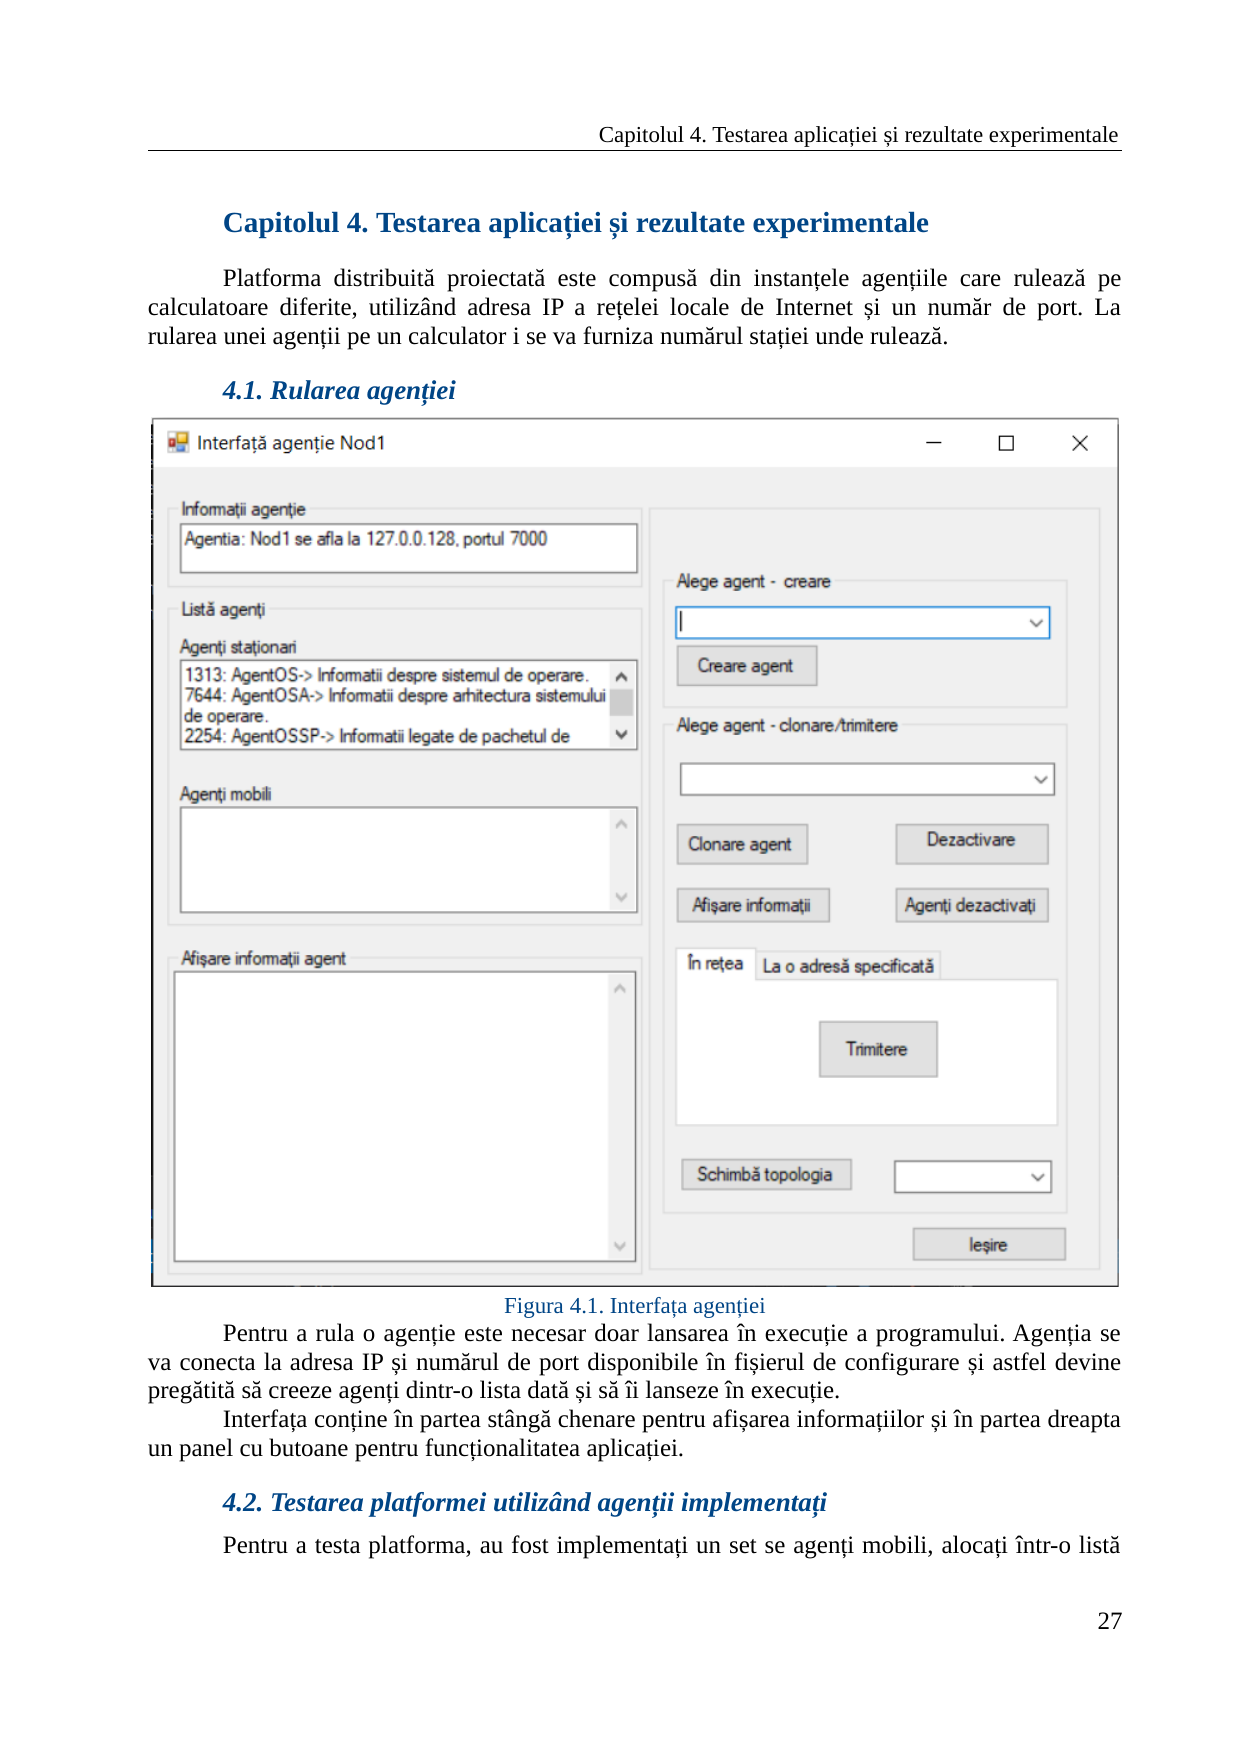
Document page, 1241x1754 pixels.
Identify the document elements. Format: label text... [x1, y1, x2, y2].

subtitle Testarea platformei utilizând agenții implementați [223, 1487, 1122, 1518]
text Interfața conține în partea stângă chenare pentru afișarea informațiilor și în partea dreapta un panel cu butoane pentru funcționalitatea aplicației. [148, 1404, 1122, 1462]
text Pentru a testa platforma, au fost implementați un set se agenți mobili, alocați într-o listă [148, 1530, 1122, 1559]
subtitle Rularea agenției [223, 374, 1122, 406]
text Pentru a rula o agenție este necesar doar lansarea în execuție a programului. Agenția se va conecta la adresa IP și numărul de port disponibile în fișierul de configurare și astfel devine pregătită să creeze agenți dintr-o lista dată și să îi lanseze în execuție. [148, 418, 1122, 1404]
text Figura 4.1. Interfața agenției [151, 1287, 1118, 1318]
picture [151, 417, 1119, 1287]
text Platforma distribuită proiectată este compusă din instanțele agențiile care rulează pe calculatoare diferite, utilizând adresa IP a rețelei locale de Internet și un număr de port. La rularea unei agenții pe un calculator i se va furniza numărul stației unde rulează. [148, 263, 1122, 349]
subtitle Testarea aplicației și rezultate experimentale [148, 205, 1122, 238]
